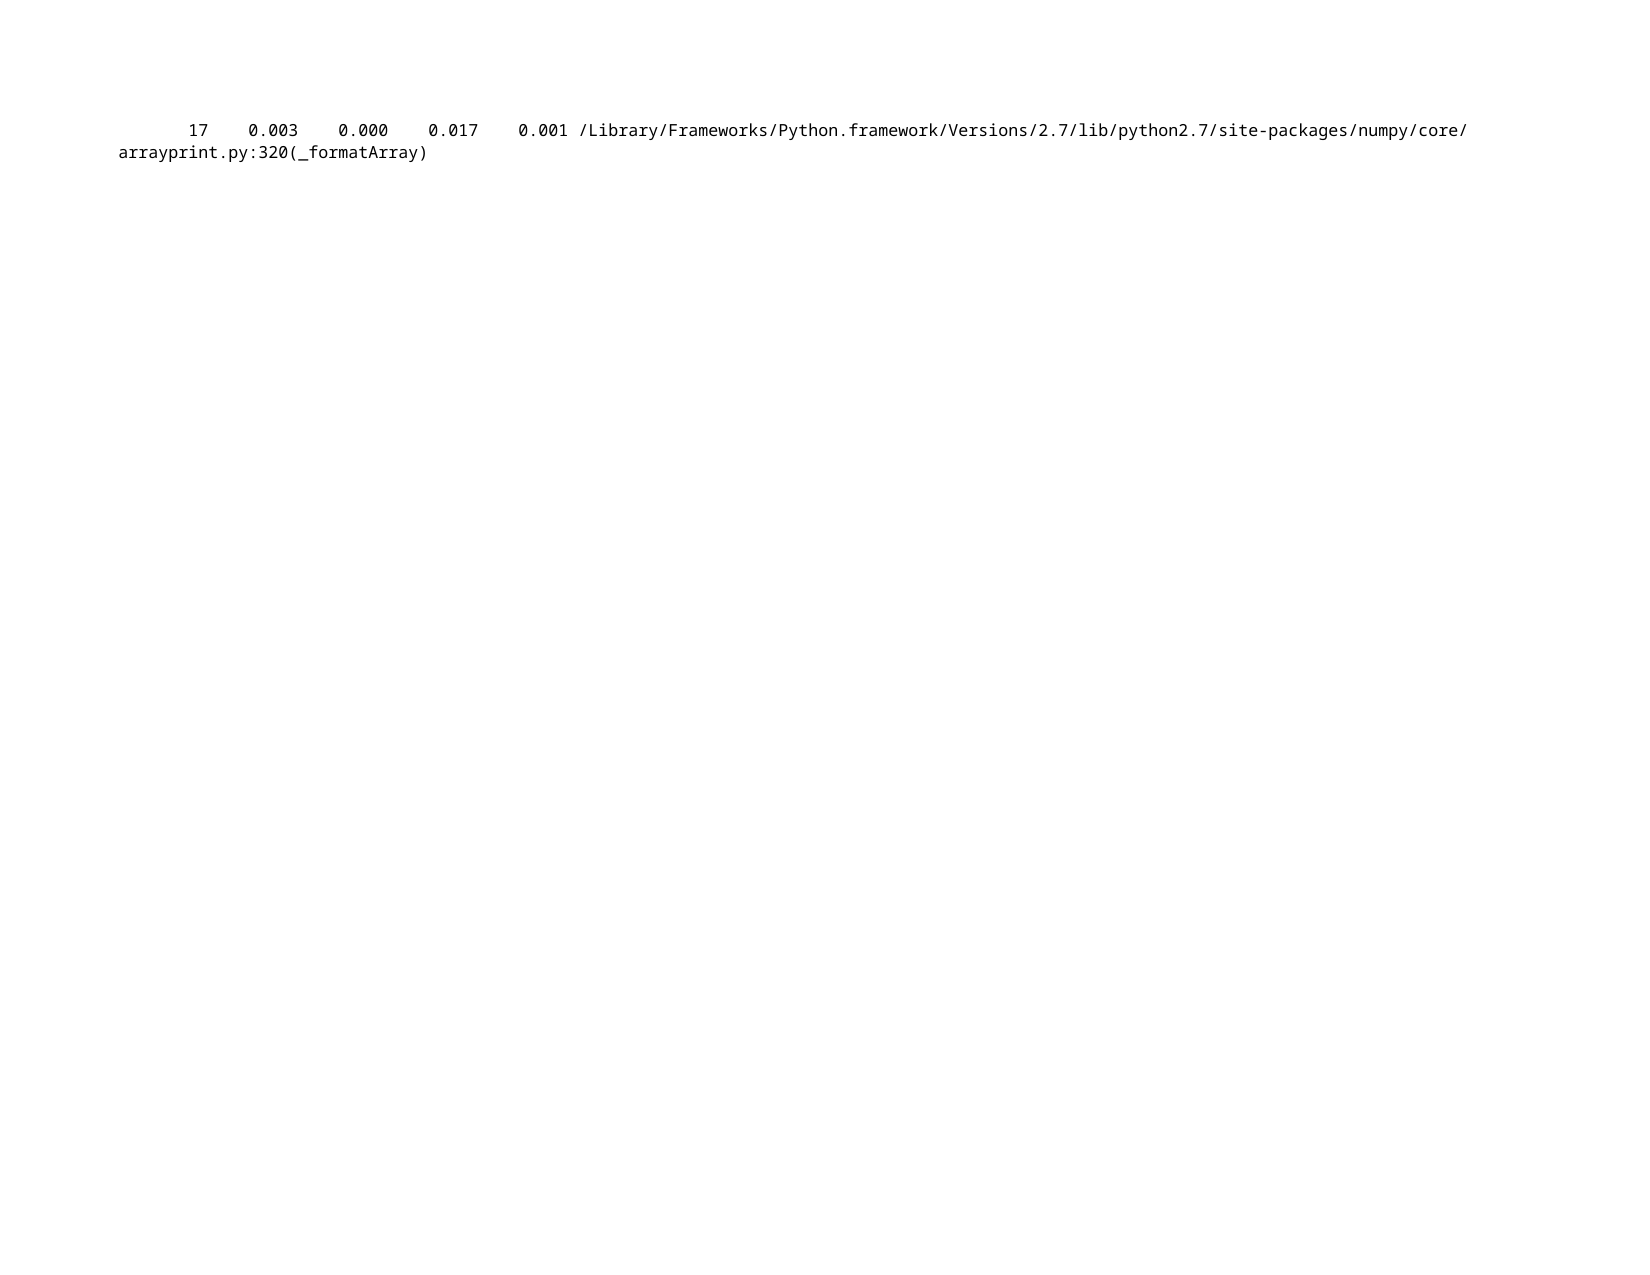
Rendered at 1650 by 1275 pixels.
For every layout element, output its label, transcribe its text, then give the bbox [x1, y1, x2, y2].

text 17 0.003 0.000 0.017 0.001 /Library/Frameworks/Python.framework/Versions/2.7/lib/python2.7/site-packages/numpy/core/arrayprint.py:320(_formatArray) [118, 118, 1532, 163]
